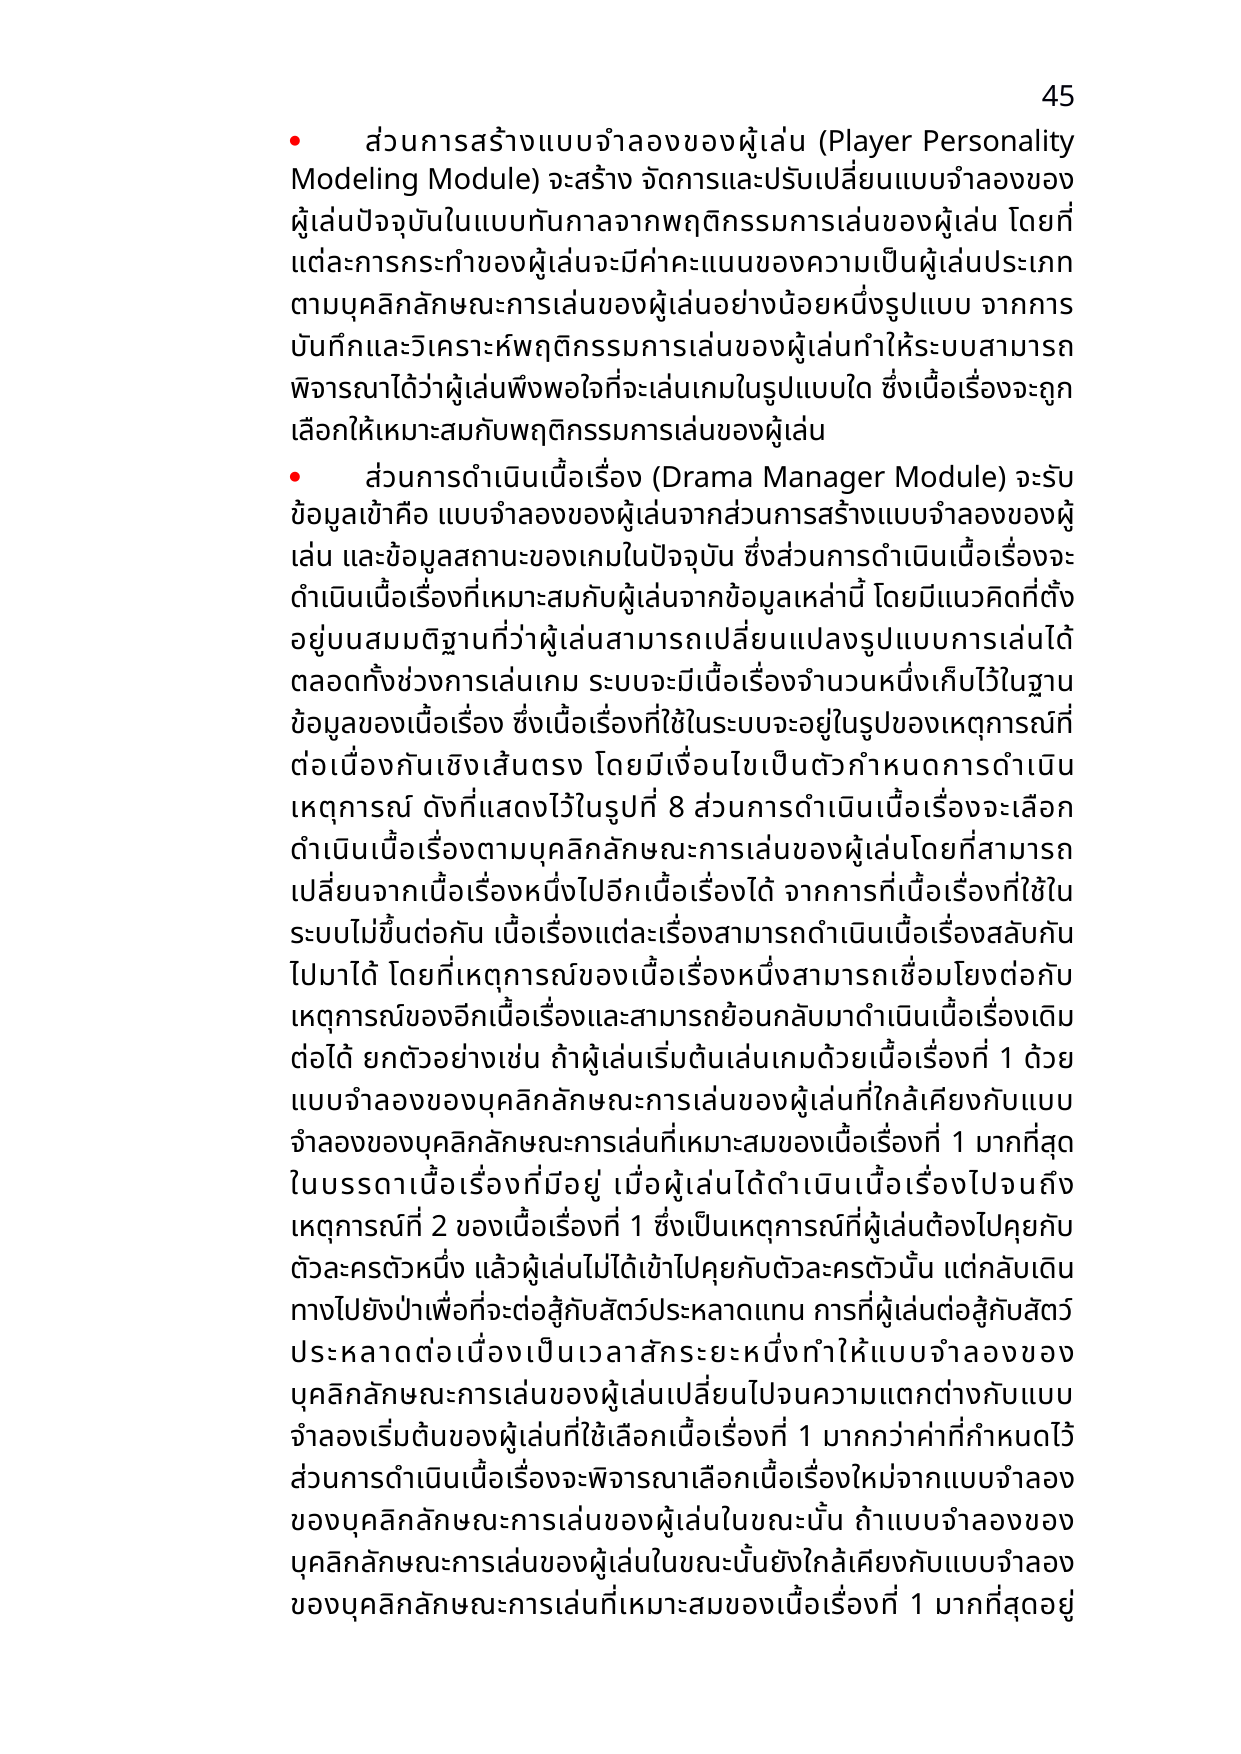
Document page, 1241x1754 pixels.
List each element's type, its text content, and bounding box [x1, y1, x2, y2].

list ส่วนการสร้างแบบจำลองของผู้เล่น (Player Personality Modeling Module) จะสร้าง จัดการและปรับเปลี่ยนแบบจำลองของผู้เล่นปัจจุบันในแบบทันกาลจากพฤติกรรมการเล่นของผู้เล่น โดยที่แต่ละการกระทำของผู้เล่นจะมีค่าคะแนนของความเป็นผู้เล่นประเภทตามบุคลิกลักษณะการเล่นของผู้เล่นอย่างน้อยหนึ่งรูปแบบ จากการบันทึกและวิเคราะห์พฤติกรรมการเล่นของผู้เล่นทำให้ระบบสามารถพิจารณาได้ว่าผู้เล่นพึงพอใจที่จะเล่นเกมในรูปแบบใด ซึ่งเนื้อเรื่องจะถูกเลือกให้เหมาะสมกับพฤติกรรมการเล่นของผู้เล่น [290, 118, 1075, 453]
list ส่วนการดำเนินเนื้อเรื่อง (Drama Manager Module) จะรับข้อมูลเข้าคือ แบบจำลองของผู้เล่นจากส่วนการสร้างแบบจำลองของผู้เล่น และข้อมูลสถานะของเกมในปัจจุบัน ซึ่งส่วนการดำเนินเนื้อเรื่องจะดำเนินเนื้อเรื่องที่เหมาะสมกับผู้เล่นจากข้อมูลเหล่านี้ โดยมีแนวคิดที่ตั้งอยู่บนสมมติฐานที่ว่าผู้เล่นสามารถเปลี่ยนแปลงรูปแบบการเล่นได้ตลอดทั้งช่วงการเล่นเกม ระบบจะมีเนื้อเรื่องจำนวนหนึ่งเก็บไว้ในฐานข้อมูลของเนื้อเรื่อง ซึ่งเนื้อเรื่องที่ใช้ในระบบจะอยู่ในรูปของเหตุการณ์ที่ต่อเนื่องกันเชิงเส้นตรง โดยมีเงื่อนไขเป็นตัวกำหนดการดำเนินเหตุการณ์ ดังที่แสดงไว้ในรูปที่ 8 ส่วนการดำเนินเนื้อเรื่องจะเลือกดำเนินเนื้อเรื่องตามบุคลิกลักษณะการเล่นของผู้เล่นโดยที่สามารถเปลี่ยนจากเนื้อเรื่องหนึ่งไปอีกเนื้อเรื่องได้ จากการที่เนื้อเรื่องที่ใช้ในระบบไม่ขึ้นต่อกัน เนื้อเรื่องแต่ละเรื่องสามารถดำเนินเนื้อเรื่องสลับกันไปมาได้ โดยที่เหตุการณ์ของเนื้อเรื่องหนึ่งสามารถเชื่อมโยงต่อกับเหตุการณ์ของอีกเนื้อเรื่องและสามารถย้อนกลับมาดำเนินเนื้อเรื่องเดิมต่อได้ ยกตัวอย่างเช่น ถ้าผู้เล่นเริ่มต้นเล่นเกมด้วยเนื้อเรื่องที่ 1 ด้วยแบบจำลองของบุคลิกลักษณะการเล่นของผู้เล่นที่ใกล้เคียงกับแบบจำลองของบุคลิกลักษณะการเล่นที่เหมาะสมของเนื้อเรื่องที่ 1 มากที่สุดในบรรดาเนื้อเรื่องที่มีอยู่ เมื่อผู้เล่นได้ดำเนินเนื้อเรื่องไปจนถึงเหตุการณ์ที่ 2 ของเนื้อเรื่องที่ 1 ซึ่งเป็นเหตุการณ์ที่ผู้เล่นต้องไปคุยกับตัวละครตัวหนึ่ง แล้วผู้เล่นไม่ได้เข้าไปคุยกับตัวละครตัวนั้น แต่กลับเดินทางไปยังป่าเพื่อที่จะต่อสู้กับสัตว์ประหลาดแทน การที่ผู้เล่นต่อสู้กับสัตว์ประหลาดต่อเนื่องเป็นเวลาสักระยะหนึ่งทำให้แบบจำลองของบุคลิกลักษณะการเล่นของผู้เล่นเปลี่ยนไปจนความแตกต่างกับแบบจำลองเริ่มต้นของผู้เล่นที่ใช้เลือกเนื้อเรื่องที่ 1 มากกว่าค่าที่กำหนดไว้ ส่วนการดำเนินเนื้อเรื่องจะพิจารณาเลือกเนื้อเรื่องใหม่จากแบบจำลองของบุคลิกลักษณะการเล่นของผู้เล่นในขณะนั้น ถ้าแบบจำลองของบุคลิกลักษณะการเล่นของผู้เล่นในขณะนั้นยังใกล้เคียงกับแบบจำลองของบุคลิกลักษณะการเล่นที่เหมาะสมของเนื้อเรื่องที่ 1 มากที่สุดอยู่ [290, 453, 1075, 1627]
